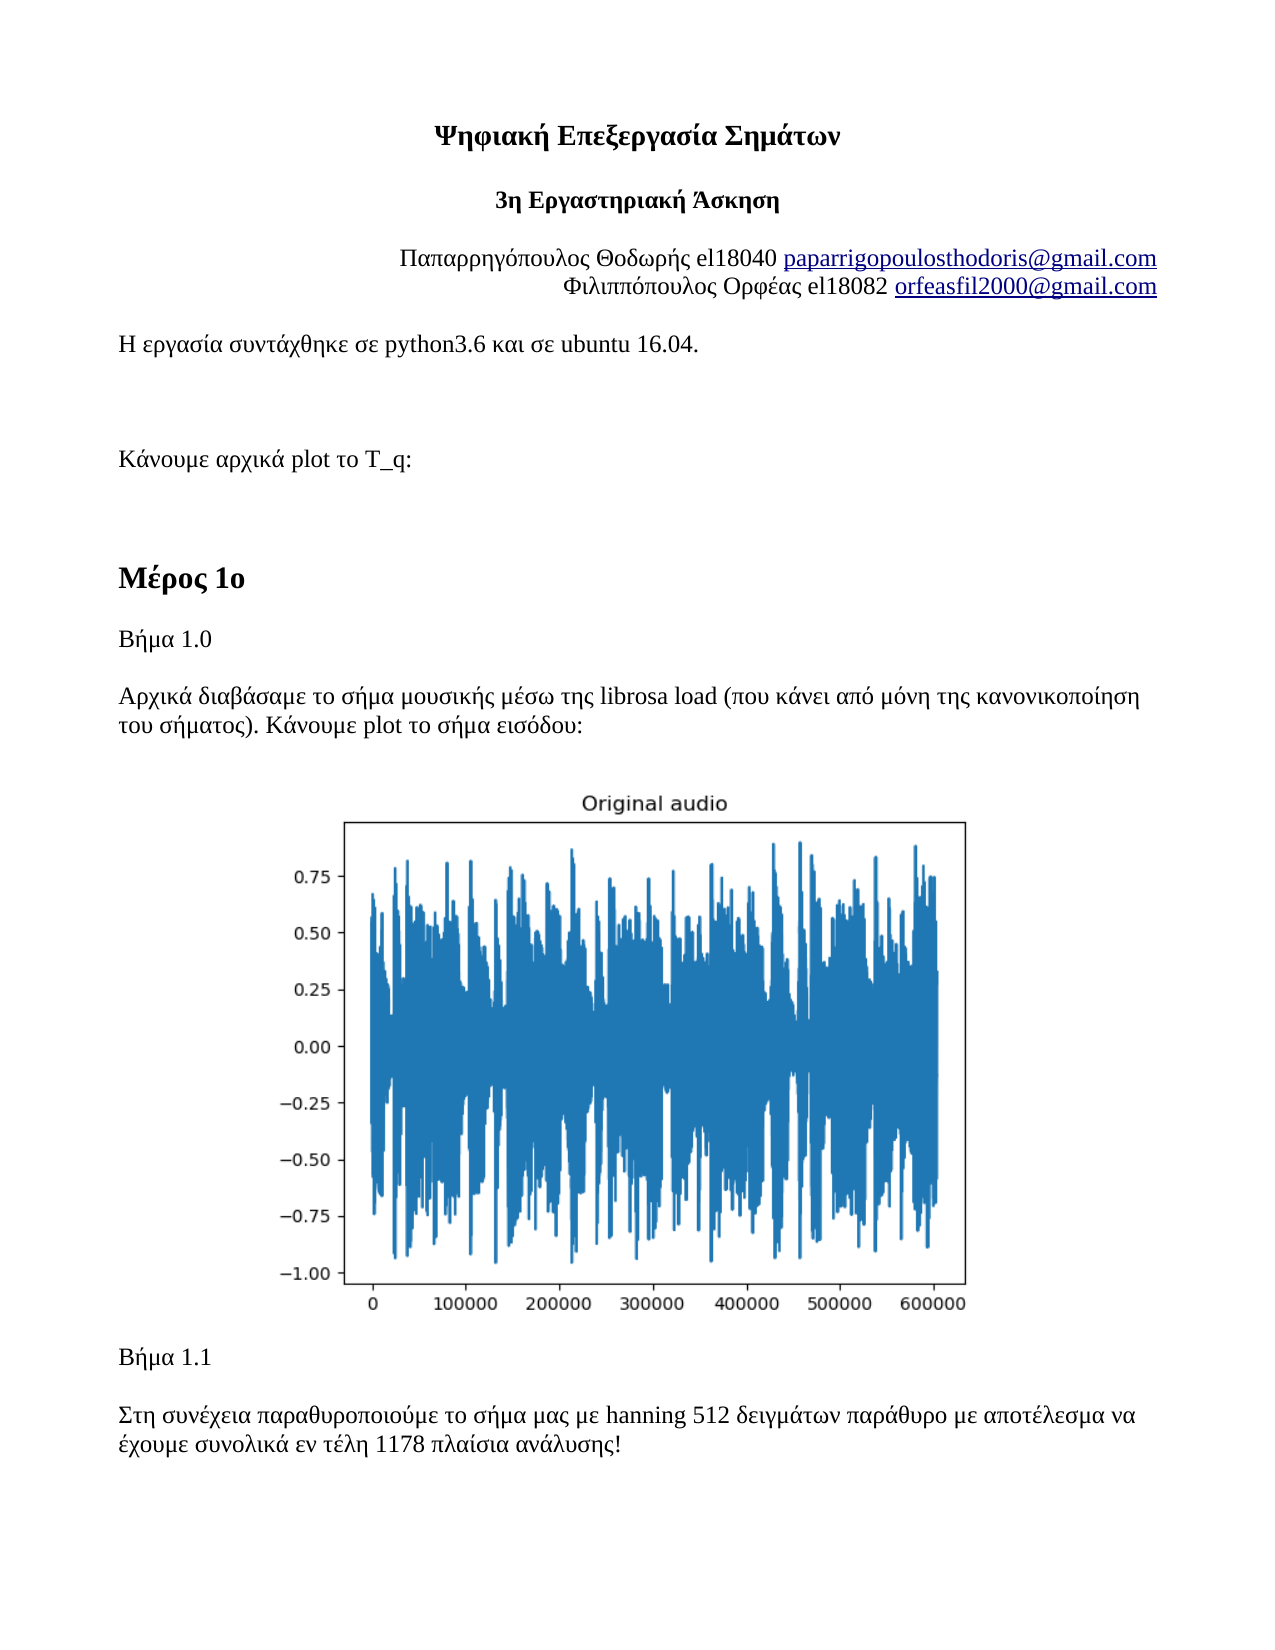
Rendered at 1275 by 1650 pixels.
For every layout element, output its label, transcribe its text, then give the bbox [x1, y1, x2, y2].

text Η εργασία συντάχθηκε σε python3.6 και σε ubuntu 16.04. [118, 329, 1157, 358]
text Βήμα 1.0 [118, 624, 1157, 681]
text Κάνουμε αρχικά plot το T_q: [118, 444, 1157, 473]
picture [255, 767, 1020, 1340]
text Ψηφιακή Επεξεργασία Σημάτων [118, 118, 1157, 185]
text Στη συνέχεια παραθυροποιούμε το σήμα μας με hanning 512 δειγμάτων παράθυρο με αποτέλεσμα να έχουμε συνολικά εν τέλη 1178 πλαίσια ανάλυσης! [118, 1400, 1157, 1457]
text Μέρος 1ο [118, 559, 1157, 595]
text Βήμα 1.1 [118, 1342, 1157, 1371]
text Αρχικά διαβάσαμε το σήμα μουσικής μέσω της librosa load (που κάνει από μόνη της κανονικοποίηση του σήματος). Κάνουμε plot το σήμα εισόδου: [118, 681, 1157, 739]
text Παπαρρηγόπουλος Θοδωρής el18040 paparrigopoulosthodoris@gmail.com [118, 243, 1157, 271]
text 3η Εργαστηριακή Άσκηση [118, 185, 1157, 214]
text Φιλιππόπουλος Ορφέας el18082 orfeasfil2000@gmail.com [118, 271, 1157, 300]
